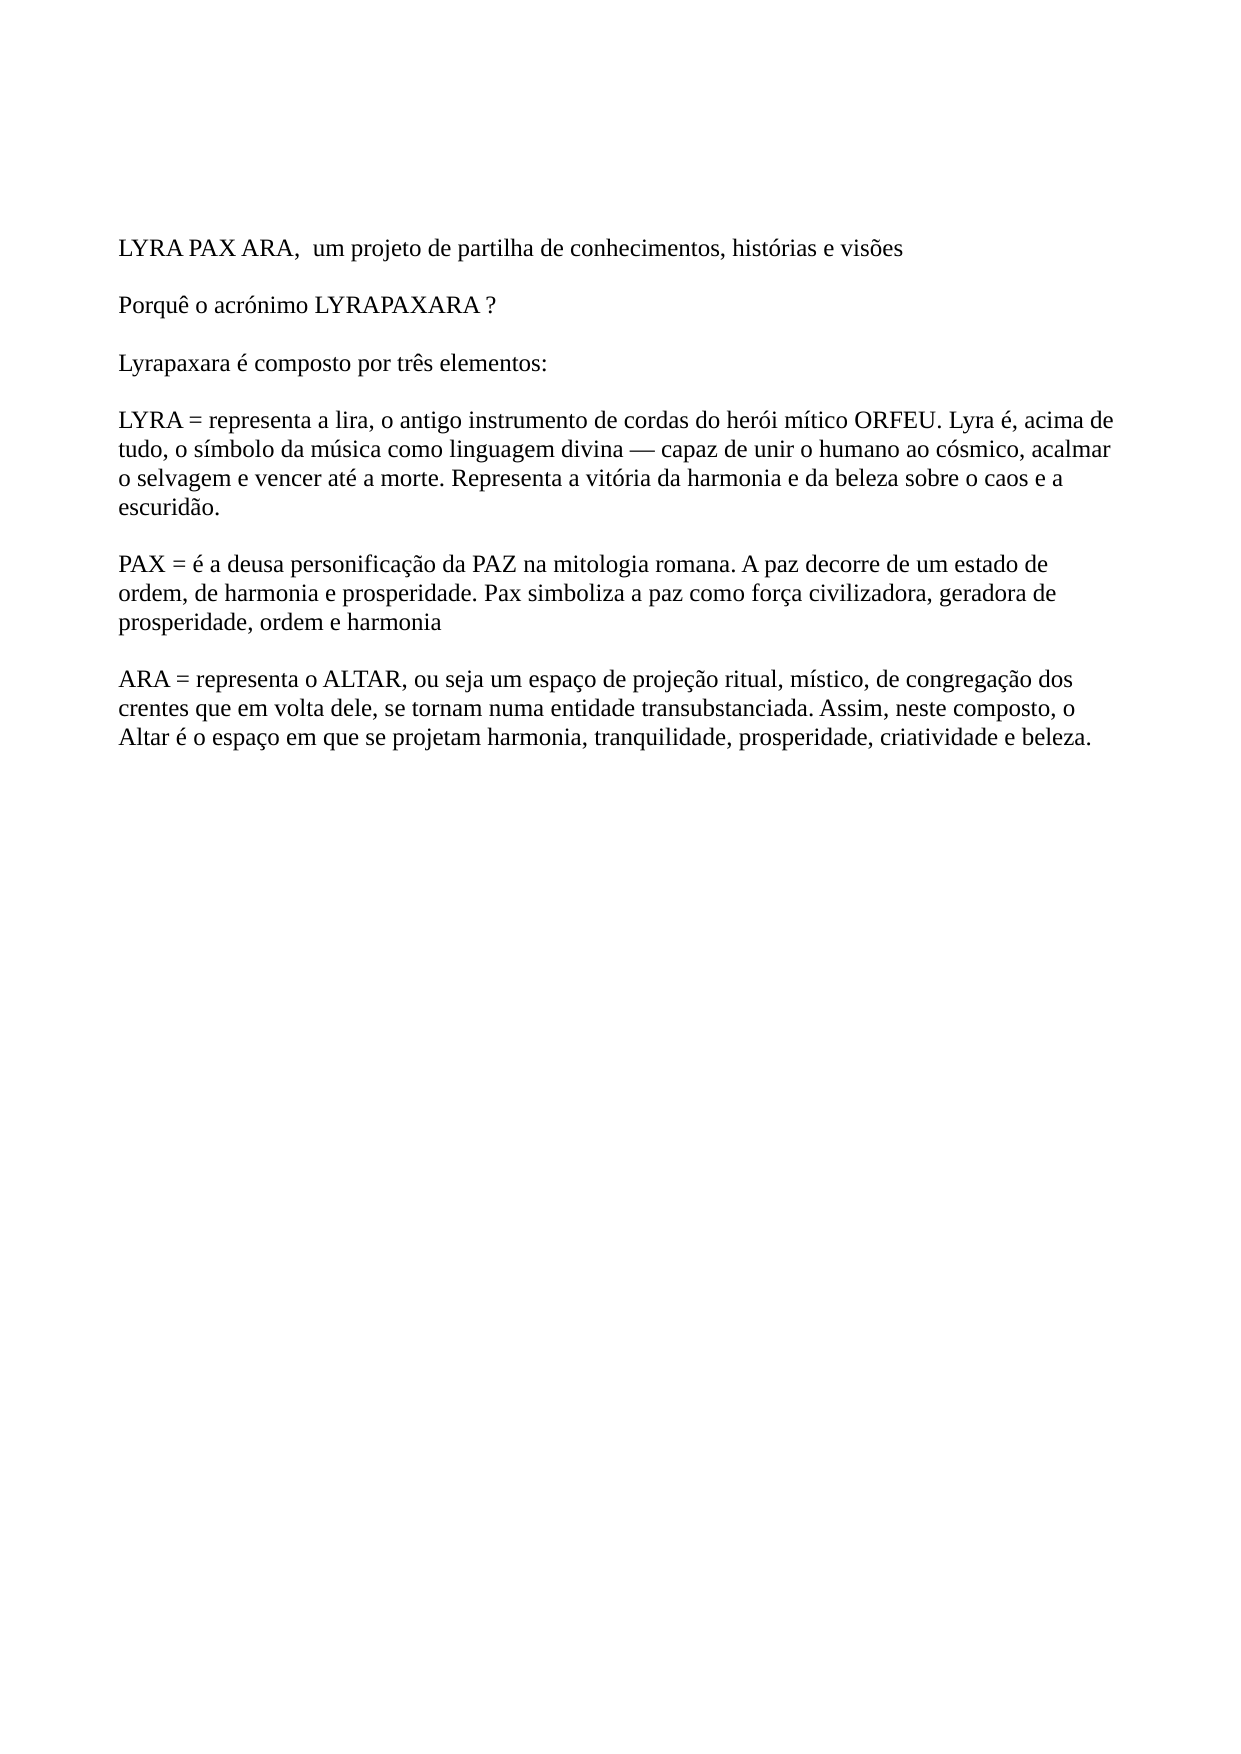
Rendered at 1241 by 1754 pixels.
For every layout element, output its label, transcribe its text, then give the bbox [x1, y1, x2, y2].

text ARA = representa o ALTAR, ou seja um espaço de projeção ritual, místico, de congregação dos crentes que em volta dele, se tornam numa entidade transubstanciada. Assim, neste composto, o Altar é o espaço em que se projetam harmonia, tranquilidade, prosperidade, criatividade e beleza. [118, 664, 1122, 751]
text LYRA = representa a lira, o antigo instrumento de cordas do herói mítico ORFEU. Lyra é, acima de tudo, o símbolo da música como linguagem divina — capaz de unir o humano ao cósmico, acalmar o selvagem e vencer até a morte. Representa a vitória da harmonia e da beleza sobre o caos e a escuridão. [118, 406, 1122, 521]
text Porquê o acrónimo LYRAPAXARA ? [118, 291, 1122, 319]
text LYRA PAX ARA, um projeto de partilha de conhecimentos, histórias e visões [118, 233, 1122, 262]
text Lyrapaxara é composto por três elementos: [118, 348, 1122, 377]
text PAX = é a deusa personificação da PAZ na mitologia romana. A paz decorre de um estado de ordem, de harmonia e prosperidade. Pax simboliza a paz como força civilizadora, geradora de prosperidade, ordem e harmonia [118, 549, 1122, 636]
